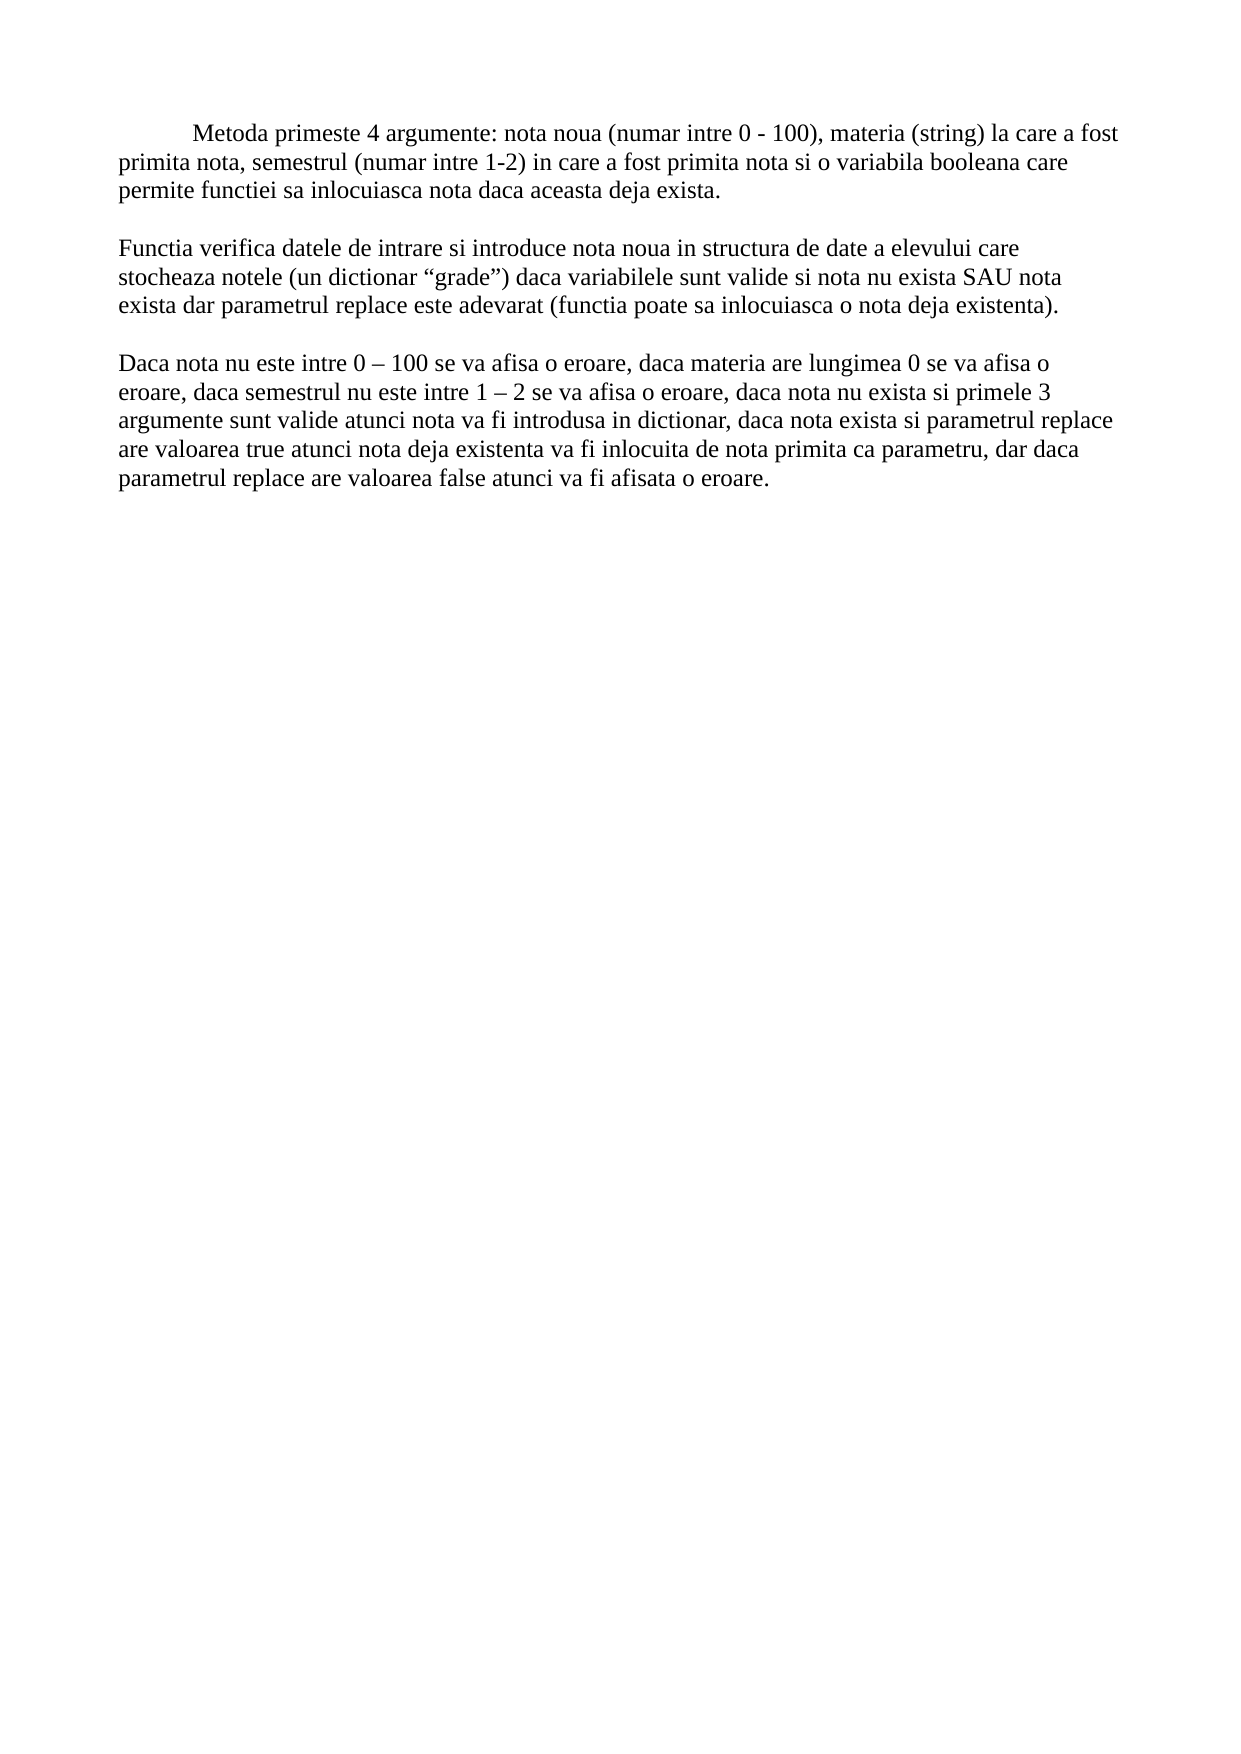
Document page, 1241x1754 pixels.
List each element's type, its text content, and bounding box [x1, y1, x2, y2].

text Functia verifica datele de intrare si introduce nota noua in structura de date a elevului care stocheaza notele (un dictionar “grade”) daca variabilele sunt valide si nota nu exista SAU nota exista dar parametrul replace este adevarat (functia poate sa inlocuiasca o nota deja existenta). [118, 233, 1122, 319]
text Daca nota nu este intre 0 – 100 se va afisa o eroare, daca materia are lungimea 0 se va afisa o eroare, daca semestrul nu este intre 1 – 2 se va afisa o eroare, daca nota nu exista si primele 3 argumente sunt valide atunci nota va fi introdusa in dictionar, daca nota exista si parametrul replace are valoarea true atunci nota deja existenta va fi inlocuita de nota primita ca parametru, dar daca parametrul replace are valoarea false atunci va fi afisata o eroare. [118, 348, 1122, 492]
text Metoda primeste 4 argumente: nota noua (numar intre 0 - 100), materia (string) la care a fost primita nota, semestrul (numar intre 1-2) in care a fost primita nota si o variabila booleana care permite functiei sa inlocuiasca nota daca aceasta deja exista. [118, 118, 1122, 204]
